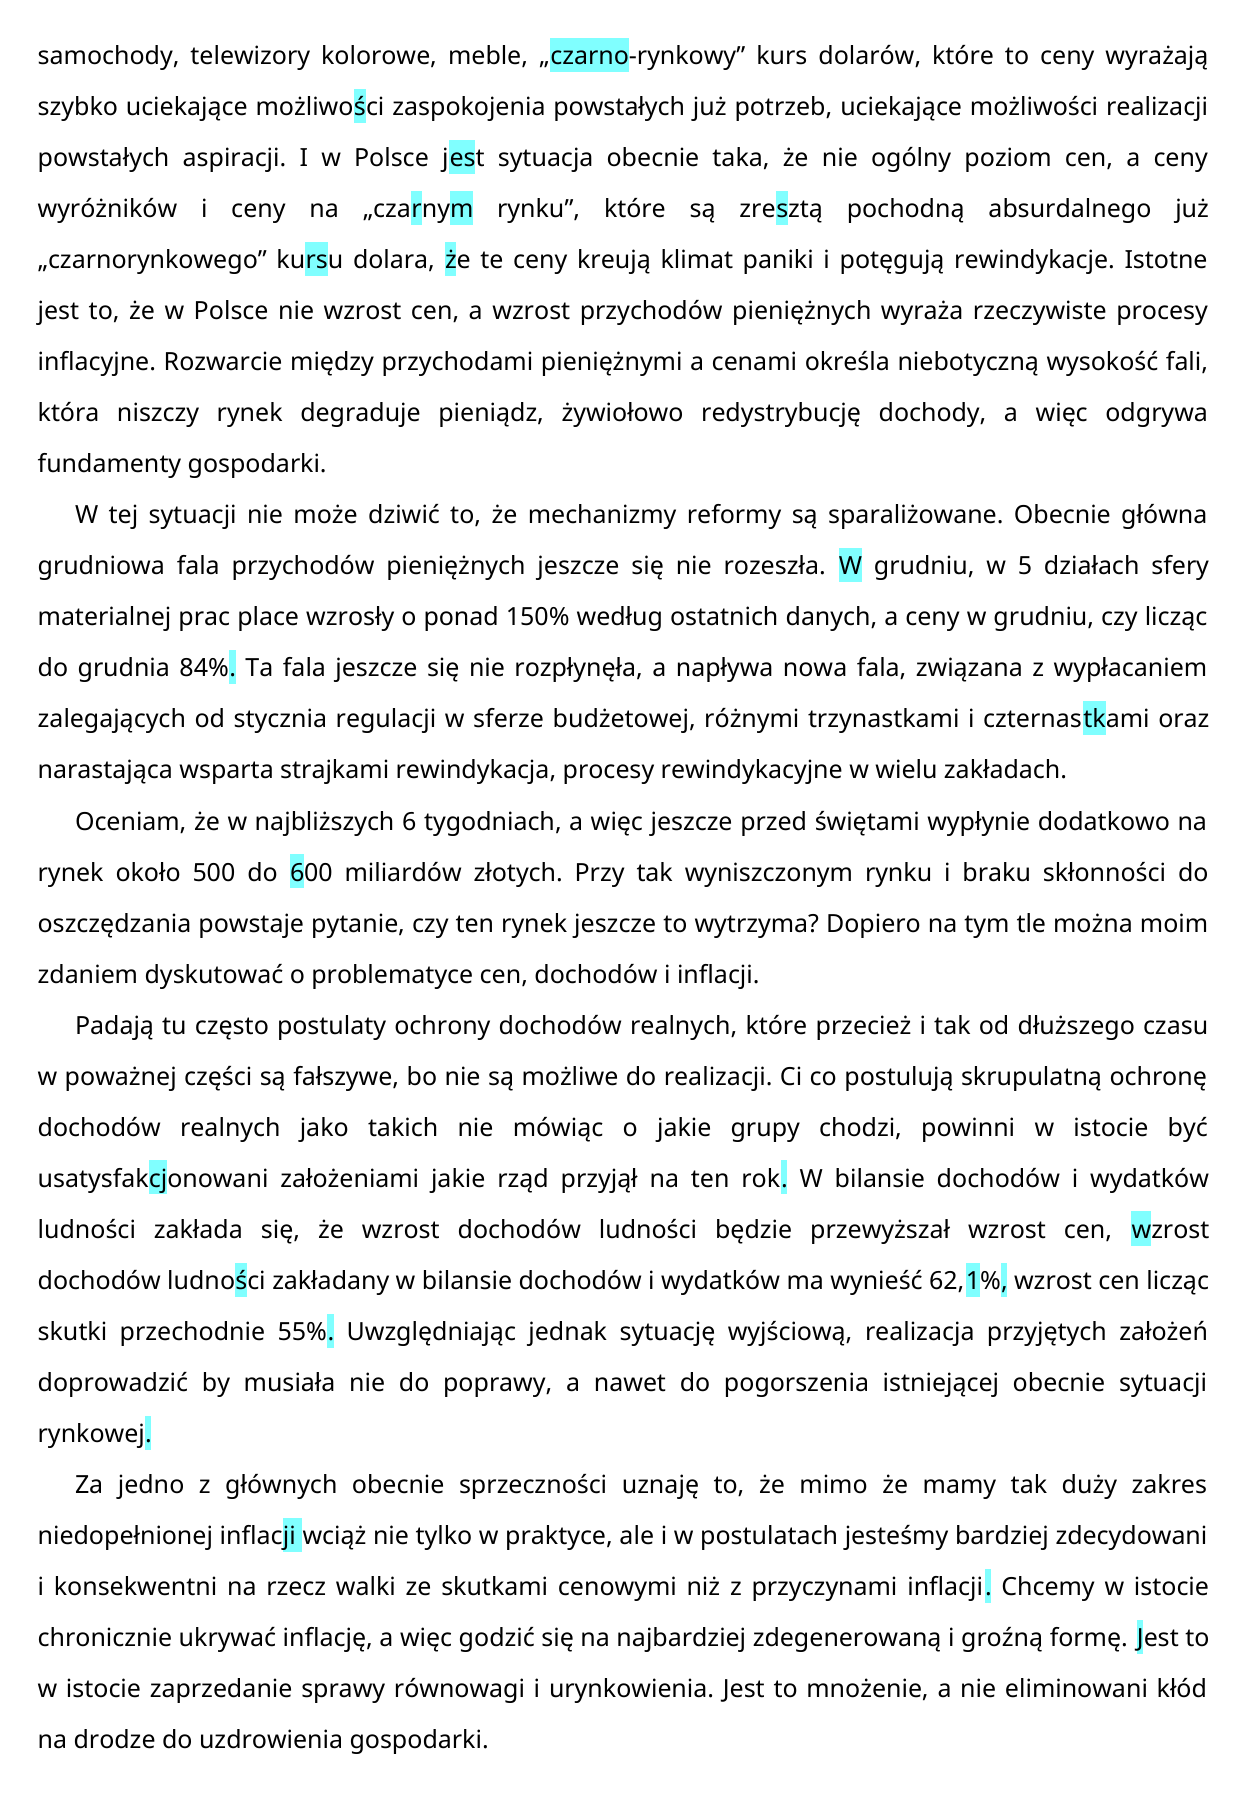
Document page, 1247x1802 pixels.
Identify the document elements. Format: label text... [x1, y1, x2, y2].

text Oceniam, że w najbliższych 6 tygodniach, a więc jeszcze przed świętami wypłynie dodatkowo na rynek około 500 do 600 miliardów złotych. Przy tak wyniszczonym rynku i braku skłonności do oszczędzania powstaje pytanie, czy ten rynek jeszcze to wytrzyma? Dopiero na tym tle można moim zdaniem dyskutować o problematyce cen, dochodów i inflacji. [37, 803, 1209, 990]
text samochody, telewizory kolorowe, meble, „czarno-rynkowy” kurs dolarów, które to ceny wyrażają szybko uciekające możliwości zaspokojenia powstałych już potrzeb, uciekające możliwości realizacji powstałych aspiracji. I w Polsce jest sytuacja obecnie taka, że nie ogólny poziom cen, a ceny wyróżników i ceny na „czarnym rynku”, które są zresztą pochodną absurdalnego już „czarnorynkowego” kursu dolara, że te ceny kreują klimat paniki i potęgują rewindykacje. Istotne jest to, że w Polsce nie wzrost cen, a wzrost przychodów pieniężnych wyraża rzeczywiste procesy inflacyjne. Rozwarcie między przychodami pieniężnymi a cenami określa niebotyczną wysokość fali, która niszczy rynek degraduje pieniądz, żywiołowo redystrybucję dochody, a więc odgrywa fundamenty gospodarki. [37, 37, 1209, 480]
text Padają tu często postulaty ochrony dochodów realnych, które przecież i tak od dłuższego czasu w poważnej części są fałszywe, bo nie są możliwe do realizacji. Ci co postulują skrupulatną ochronę dochodów realnych jako takich nie mówiąc o jakie grupy chodzi, powinni w istocie być usatysfakcjonowani założeniami jakie rząd przyjął na ten rok. W bilansie dochodów i wydatków ludności zakłada się, że wzrost dochodów ludności będzie przewyższał wzrost cen, wzrost dochodów ludności zakładany w bilansie dochodów i wydatków ma wynieść 62,1%, wzrost cen licząc skutki przechodnie 55%. Uwzględniając jednak sytuację wyjściową, realizacja przyjętych założeń doprowadzić by musiała nie do poprawy, a nawet do pogorszenia istniejącej obecnie sytuacji rynkowej. [37, 1007, 1209, 1450]
text Za jedno z głównych obecnie sprzeczności uznaję to, że mimo że mamy tak duży zakres niedopełnionej inflacji wciąż nie tylko w praktyce, ale i w postulatach jesteśmy bardziej zdecydowani i konsekwentni na rzecz walki ze skutkami cenowymi niż z przyczynami inflacji. Chcemy w istocie chronicznie ukrywać inflację, a więc godzić się na najbardziej zdegenerowaną i groźną formę. Jest to w istocie zaprzedanie sprawy równowagi i urynkowienia. Jest to mnożenie, a nie eliminowani kłód na drodze do uzdrowienia gospodarki. [37, 1467, 1209, 1756]
text W tej sytuacji nie może dziwić to, że mechanizmy reformy są sparaliżowane. Obecnie główna grudniowa fala przychodów pieniężnych jeszcze się nie rozeszła. W grudniu, w 5 działach sfery materialnej prac place wzrosły o ponad 150% według ostatnich danych, a ceny w grudniu, czy licząc do grudnia 84%. Ta fala jeszcze się nie rozpłynęła, a napływa nowa fala, związana z wypłacaniem zalegających od stycznia regulacji w sferze budżetowej, różnymi trzynastkami i czternastkami oraz narastająca wsparta strajkami rewindykacja, procesy rewindykacyjne w wielu zakładach. [37, 497, 1209, 786]
